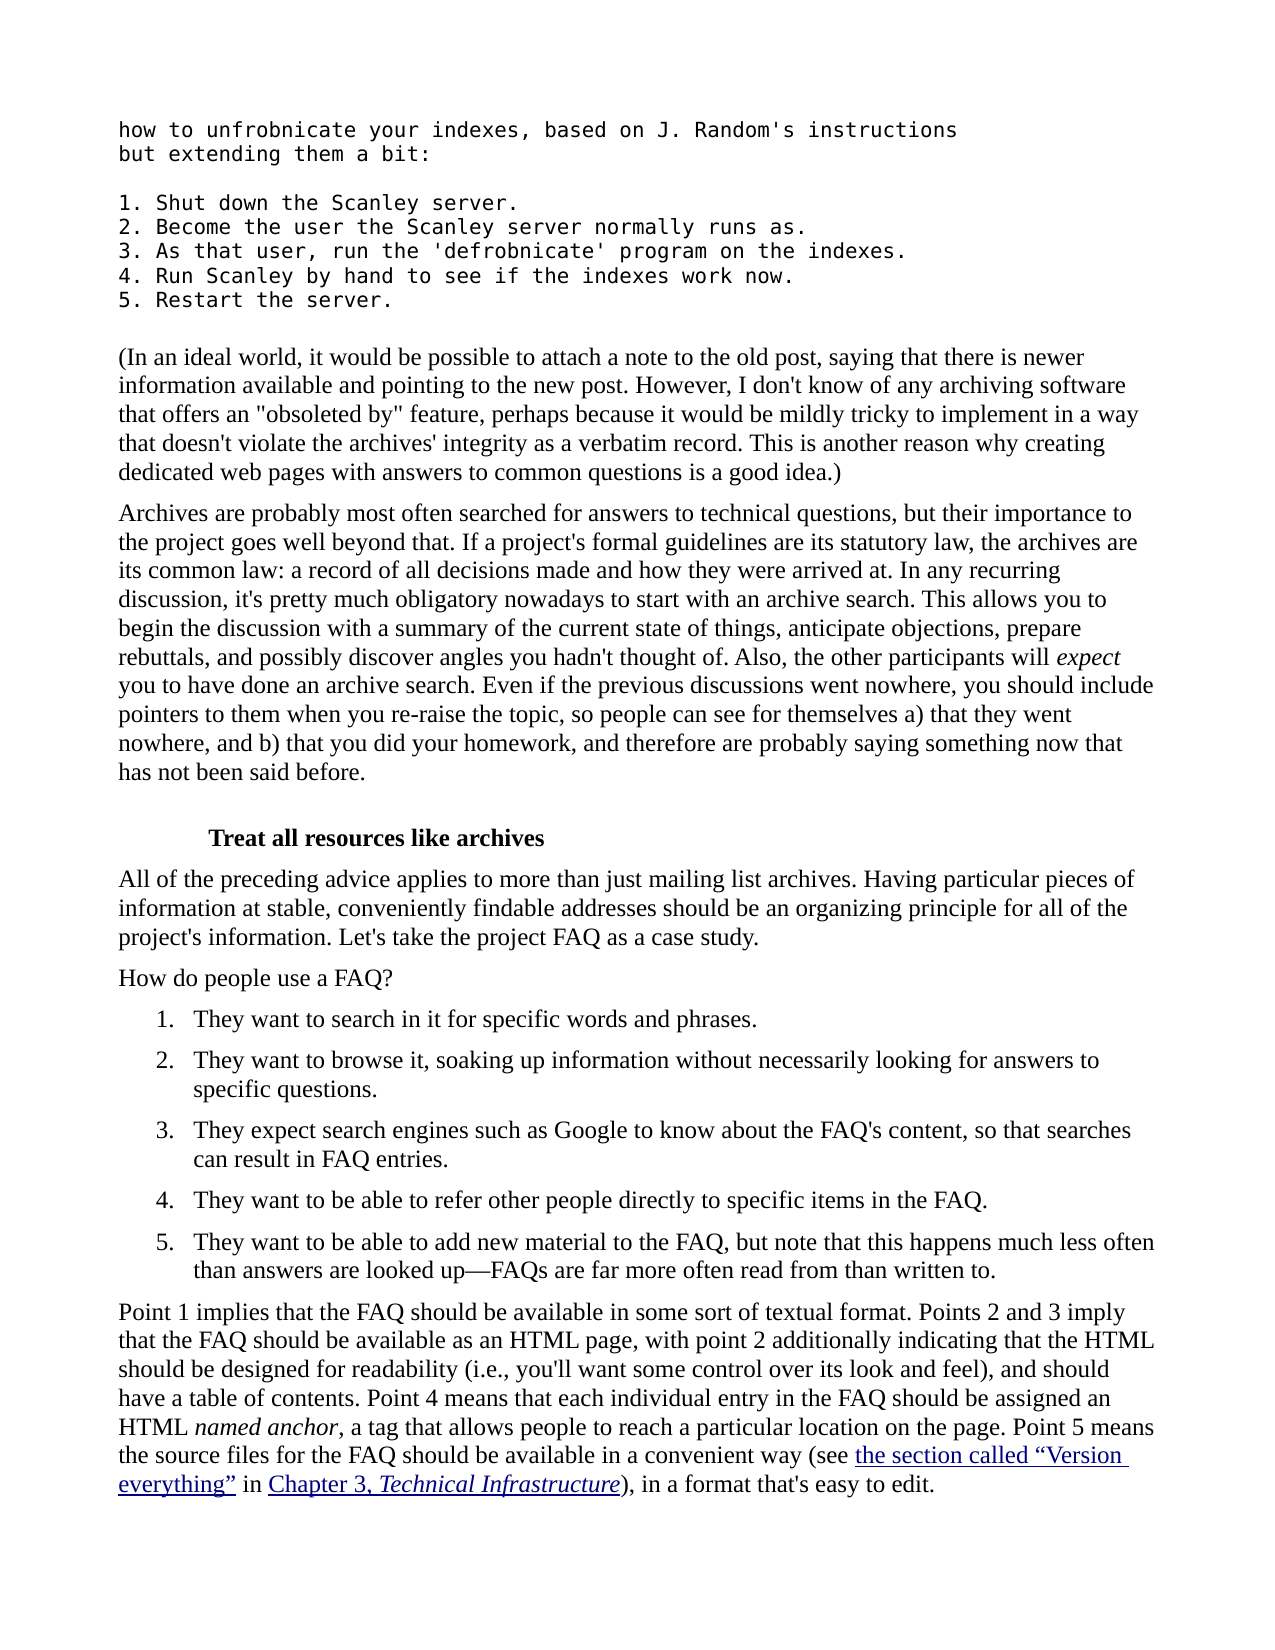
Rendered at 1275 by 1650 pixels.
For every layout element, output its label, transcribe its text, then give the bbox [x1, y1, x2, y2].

text Point 1 implies that the FAQ should be available in some sort of textual format. Points 2 and 3 imply that the FAQ should be available as an HTML page, with point 2 additionally indicating that the HTML should be designed for readability (i.e., you'll want some control over its look and feel), and should have a table of contents. Point 4 means that each individual entry in the FAQ should be assigned an HTML named anchor, a tag that allows people to reach a particular location on the page. Point 5 means the source files for the FAQ should be available in a convenient way (see the section called “Version everything” in Chapter 3, Technical Infrastructure), in a format that's easy to edit. [118, 1297, 1157, 1498]
text Archives are probably most often searched for answers to technical questions, but their importance to the project goes well beyond that. If a project's formal guidelines are its statutory law, the archives are its common law: a record of all decisions made and how they were arrived at. In any recurring discussion, it's pretty much obligatory nowadays to start with an archive search. This allows you to begin the discussion with a summary of the current state of things, anticipate objections, prepare rebuttals, and possibly discover angles you hadn't thought of. Also, the other participants will expect you to have done an archive search. Even if the previous discussions went nowhere, you should include pointers to them when you re-raise the topic, so people can see for themselves a) that they went nowhere, and b) that you did your homework, and therefore are probably saying something now that has not been said before. [118, 498, 1157, 786]
text 2. Become the user the Scanley server normally runs as. [118, 215, 1157, 239]
text How do people use a FAQ? [118, 963, 1157, 992]
list They want to be able to refer other people directly to specific items in the FAQ. [156, 1186, 1157, 1214]
list They want to search in it for specific words and phrases. [156, 1004, 1157, 1033]
text 1. Shut down the Scanley server. [118, 191, 1157, 215]
text All of the preceding advice applies to more than just mailing list archives. Having particular pieces of information at stable, conveniently findable addresses should be an organizing principle for all of the project's information. Let's take the project FAQ as a case study. [118, 864, 1157, 951]
text 3. As that user, run the 'defrobnicate' program on the indexes. [118, 239, 1157, 264]
list They want to be able to add new material to the FAQ, but note that this happens much less often than answers are looked up—FAQs are far more often read from than written to. [156, 1227, 1157, 1284]
subtitle Treat all resources like archives [118, 823, 1157, 852]
text 5. Restart the server. [118, 288, 1157, 312]
text but extending them a bit: [118, 142, 1157, 167]
text (In an ideal world, it would be possible to attach a note to the old post, saying that there is newer information available and pointing to the new post. However, I don't know of any archiving software that offers an "obsoleted by" feature, perhaps because it would be mildly tricky to implement in a way that doesn't violate the archives' integrity as a verbatim record. This is another reason why creating dedicated web pages with answers to common questions is a good idea.) [118, 342, 1157, 486]
text how to unfrobnicate your indexes, based on J. Random's instructions [118, 118, 1157, 142]
list They expect search engines such as Google to know about the FAQ's content, so that searches can result in FAQ entries. [156, 1116, 1157, 1173]
text 4. Run Scanley by hand to see if the indexes work now. [118, 264, 1157, 288]
list They want to browse it, soaking up information without necessarily looking for answers to specific questions. [156, 1046, 1157, 1103]
